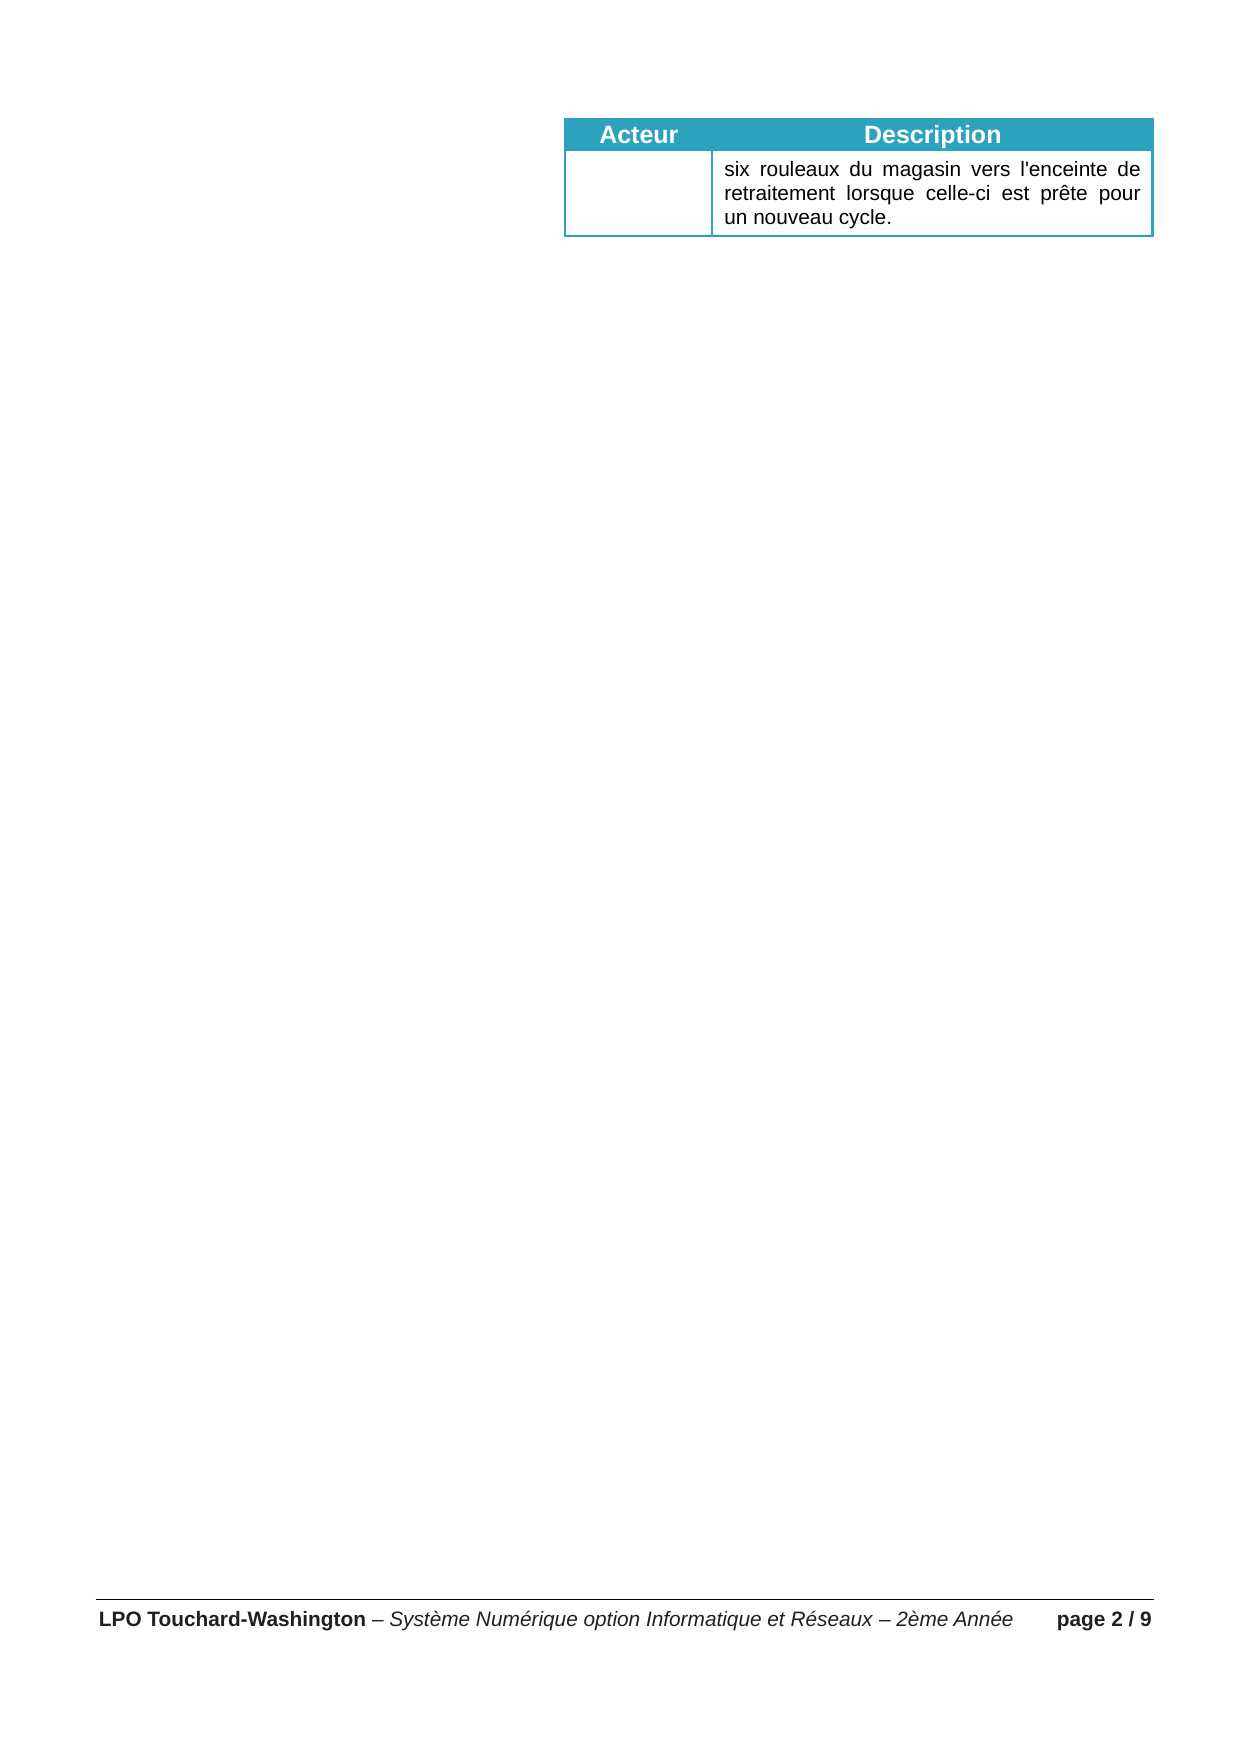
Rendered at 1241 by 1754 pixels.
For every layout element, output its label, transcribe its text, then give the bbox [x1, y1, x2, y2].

table_header Description [712, 120, 1151, 149]
table_cell six rouleaux du magasin vers l'enceinte de retraitement lorsque celle-ci est prête pour un nouveau cycle. [713, 151, 1151, 235]
table_cell [566, 151, 711, 235]
table_header Acteur [566, 120, 712, 149]
